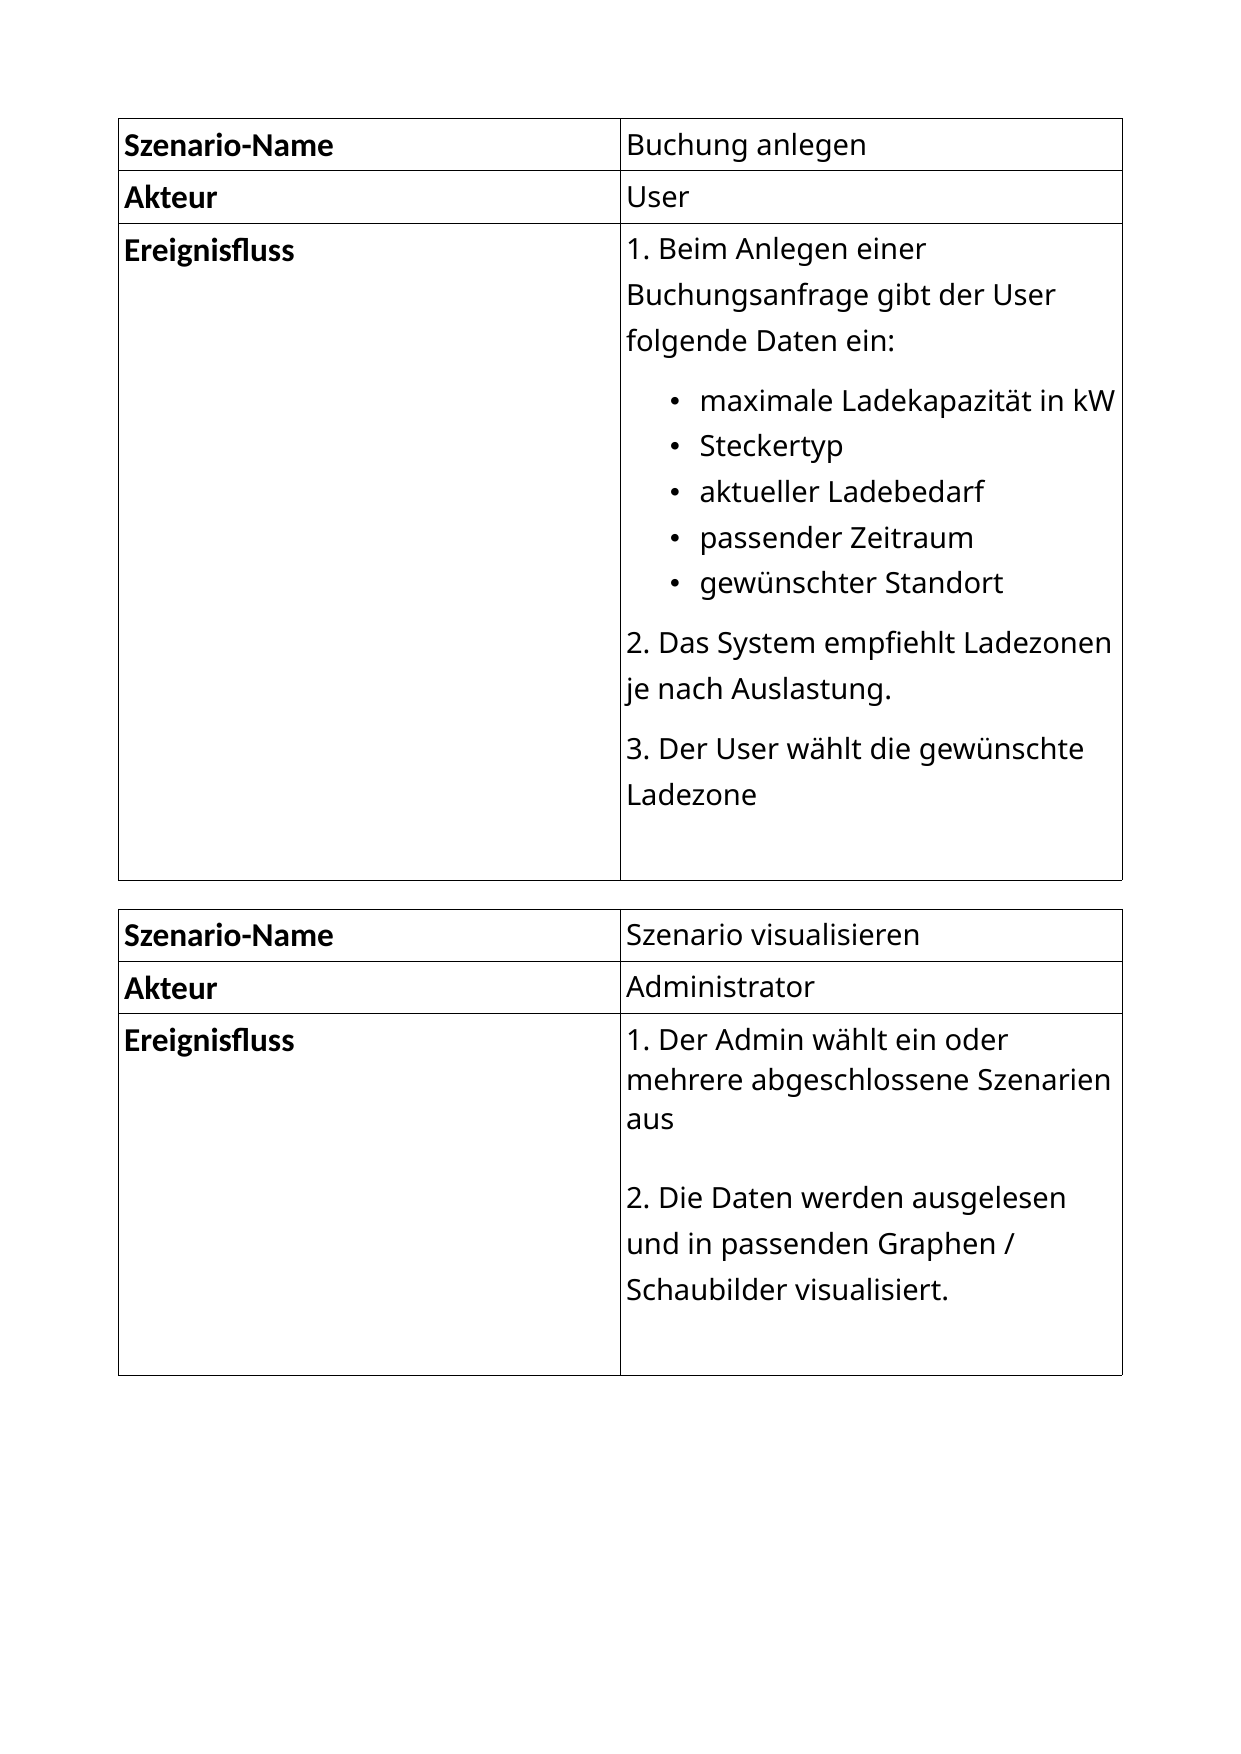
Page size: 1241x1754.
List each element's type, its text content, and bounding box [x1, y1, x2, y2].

table_header Szenario visualisieren [621, 910, 1122, 961]
table_cell Akteur [119, 171, 620, 223]
table_cell User [621, 171, 1122, 223]
table_cell 1. Der Admin wählt ein oder mehrere abgeschlossene Szenarien aus 2. Die Daten werden ausgelesen und in passenden Graphen / Schaubilder visualisiert. [621, 1014, 1122, 1375]
table_cell Ereignisfluss [119, 1014, 620, 1375]
table_cell 1. Beim Anlegen einer Buchungsanfrage gibt der User folgende Daten ein: maximale Ladekapazität in kW Steckertyp aktueller Ladebedarf passender Zeitraum gewünschter Standort 2. Das System empfiehlt Ladezonen je nach Auslastung. 3. Der User wählt die gewünschte Ladezone [621, 224, 1122, 880]
table_cell Akteur [119, 962, 620, 1013]
table_cell Ereignisfluss [119, 224, 620, 880]
table_cell Administrator [621, 962, 1122, 1013]
table_header Szenario-Name [119, 910, 620, 961]
table_header Buchung anlegen [621, 119, 1122, 170]
table_header Szenario-Name [119, 119, 620, 170]
